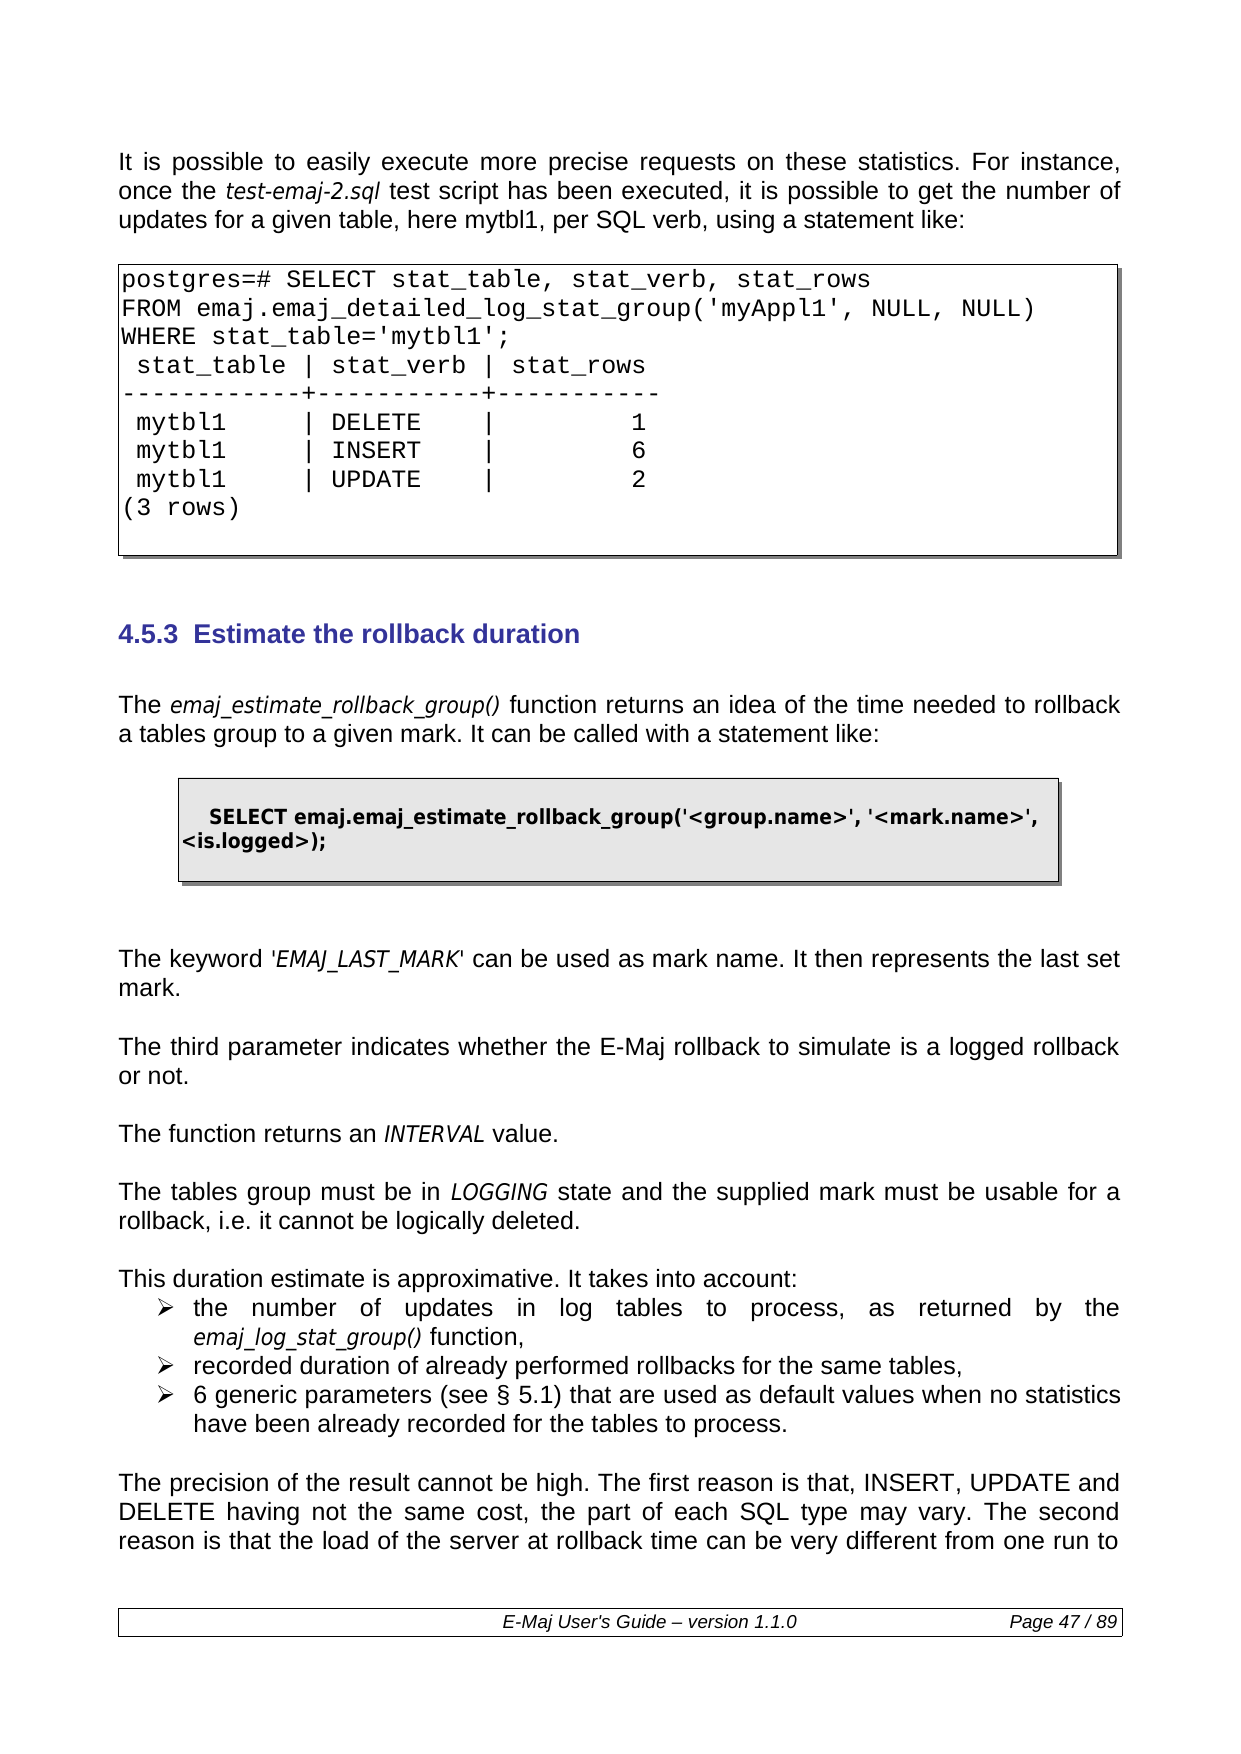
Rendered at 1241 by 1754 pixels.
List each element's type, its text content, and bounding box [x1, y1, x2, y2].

text The emaj_estimate_rollback_group() function returns an idea of the time needed to rollback a tables group to a given mark. It can be called with a statement like: [118, 690, 1122, 748]
text FROM emaj.emaj_detailed_log_stat_group('myAppl1', NULL, NULL) [119, 292, 1117, 321]
text The precision of the result cannot be high. The first reason is that, INSERT, UPDATE and DELETE having not the same cost, the part of each SQL type may vary. The second reason is that the load of the server at rollback time can be very different from one run to [118, 1467, 1122, 1554]
text The tables group must be in LOGGING state and the supplied mark must be usable for a rollback, i.e. it cannot be logically deleted. [118, 1177, 1122, 1235]
list recorded duration of already performed rollbacks for the same tables, [156, 1351, 1122, 1380]
text The keyword 'EMAJ_LAST_MARK' can be used as mark name. It then represents the last set mark. [118, 944, 1122, 1002]
text This duration estimate is approximative. It takes into account: [118, 1264, 1122, 1293]
text mytbl1 | INSERT | 6 [119, 435, 1117, 463]
text SELECT emaj.emaj_estimate_rollback_group('<group.name>', '<mark.name>', <is.logged>); [179, 802, 1058, 851]
text The function returns an INTERVAL value. [118, 1119, 1122, 1148]
subtitle Estimate the rollback duration [118, 618, 1122, 649]
text WHERE stat_table='mytbl1'; [119, 321, 1117, 349]
text mytbl1 | UPDATE | 2 [119, 463, 1117, 492]
text stat_table | stat_verb | stat_rows [119, 349, 1117, 378]
text ------------+-----------+----------- [119, 378, 1117, 406]
text mytbl1 | DELETE | 1 [119, 406, 1117, 435]
list 6 generic parameters (see § 5.1) that are used as default values when no statistics have been already recorded for the tables to process. [156, 1380, 1122, 1438]
list the number of updates in log tables to process, as returned by the emaj_log_stat_group() function, [156, 1293, 1122, 1351]
text It is possible to easily execute more precise requests on these statistics. For instance, once the test-emaj-2.sql test script has been executed, it is possible to get the number of updates for a given table, here mytbl1, per SQL verb, using a statement like: [118, 147, 1122, 234]
text postgres=# SELECT stat_table, stat_verb, stat_rows [119, 265, 1117, 292]
text (3 rows) [119, 492, 1117, 523]
text The third parameter indicates whether the E-Maj rollback to simulate is a logged rollback or not. [118, 1031, 1122, 1089]
